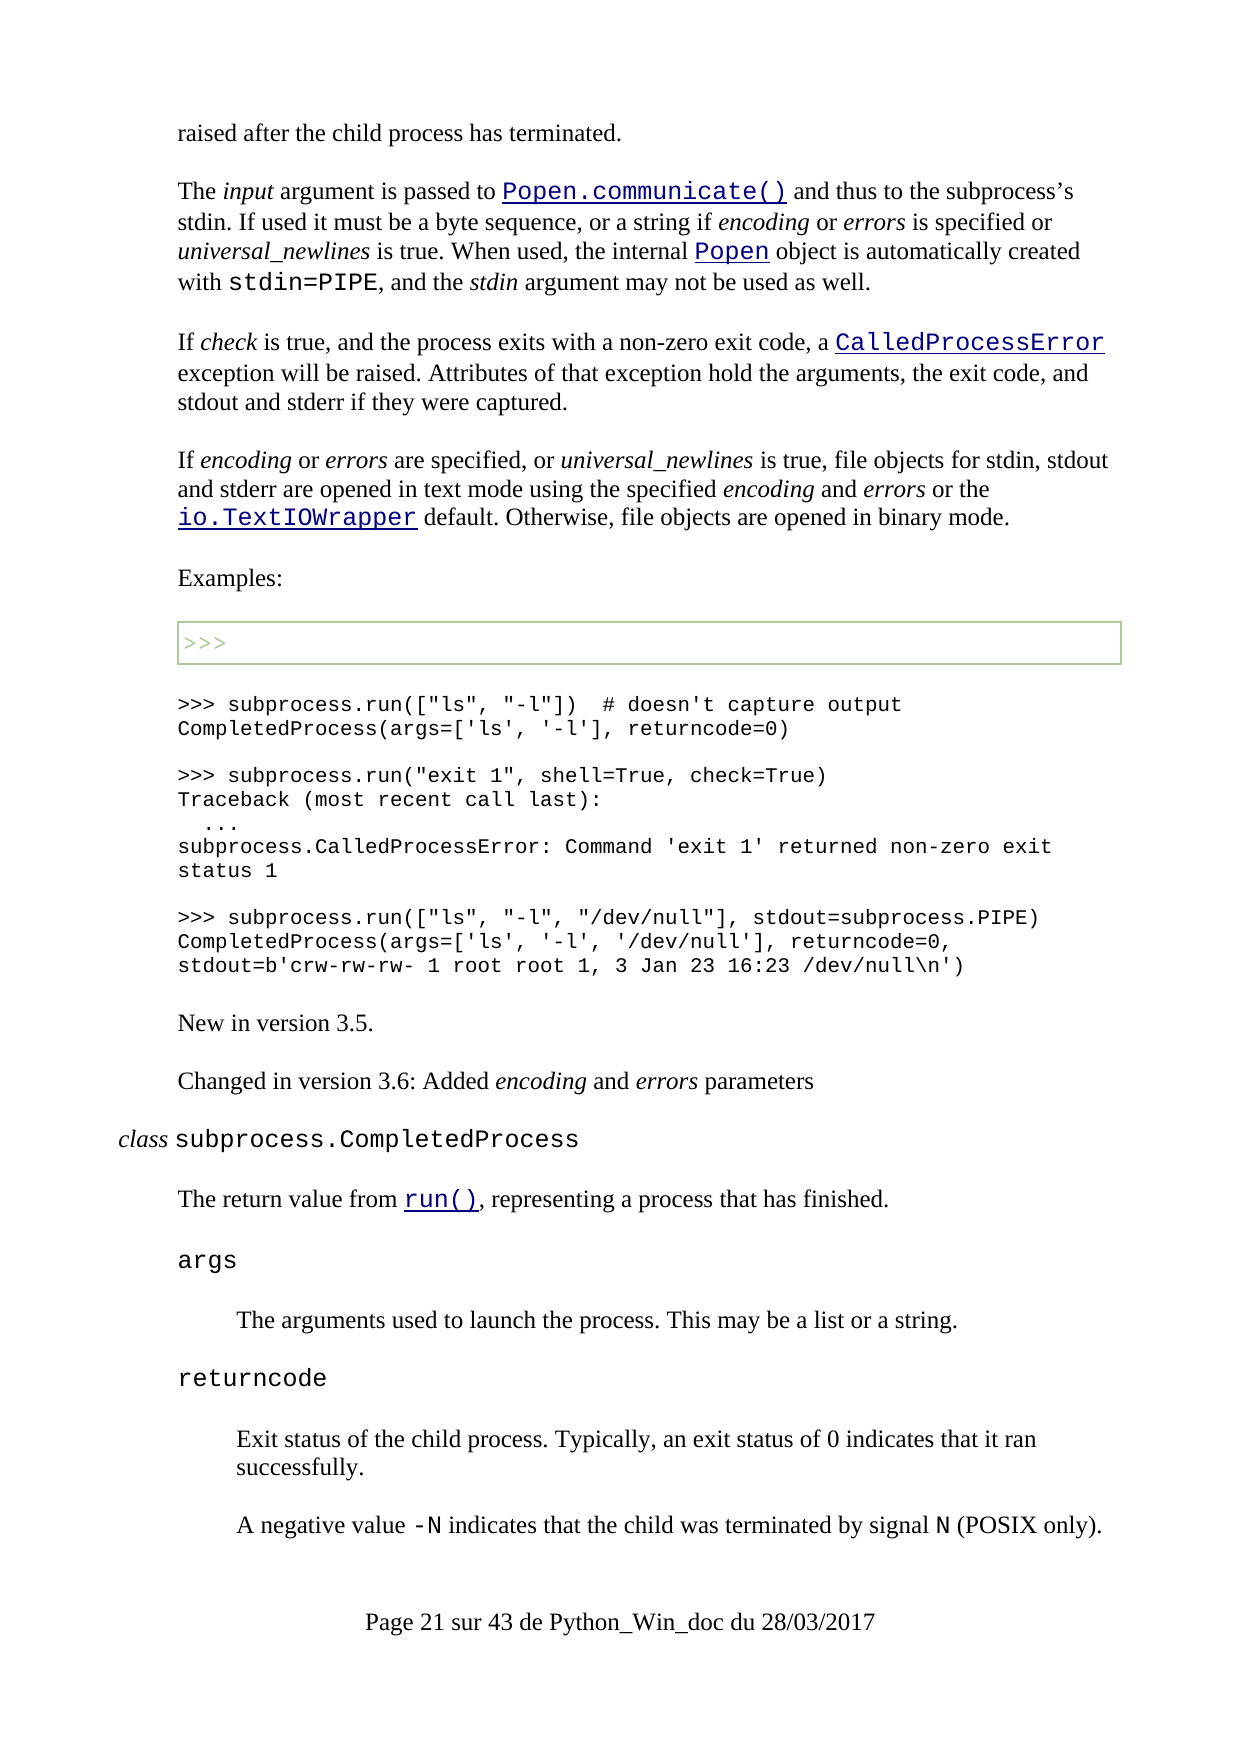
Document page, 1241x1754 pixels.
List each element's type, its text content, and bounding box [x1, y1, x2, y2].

list The input argument is passed to Popen.communicate() and thus to the subprocess’s stdin. If used it must be a byte sequence, or a string if encoding or errors is specified or universal_newlines is true. When used, the internal Popen object is automatically created with stdin=PIPE, and the stdin argument may not be used as well. [177, 176, 1122, 298]
text >>> subprocess.run("exit 1", shell=True, check=True) [177, 765, 1122, 789]
list Exit status of the child process. Typically, an exit status of 0 indicates that it ran successfully. [236, 1424, 1122, 1481]
list Examples: [177, 563, 1122, 591]
list A negative value -N indicates that the child was terminated by signal N (POSIX only). [236, 1511, 1122, 1541]
subtitle class subprocess.CompletedProcess [118, 1124, 1122, 1155]
text >>> subprocess.run(["ls", "-l"]) # doesn't capture output [177, 694, 1122, 718]
list The return value from run(), representing a process that has finished. [177, 1184, 1122, 1215]
text >>> subprocess.run(["ls", "-l", "/dev/null"], stdout=subprocess.PIPE) [177, 907, 1122, 931]
text CompletedProcess(args=['ls', '-l'], returncode=0) [177, 718, 1122, 742]
list Changed in version 3.6: Added encoding and errors parameters [177, 1066, 1122, 1095]
list New in version 3.5. [177, 1008, 1122, 1036]
list >>> [179, 623, 1120, 663]
list The arguments used to launch the process. This may be a list or a string. [236, 1305, 1122, 1334]
list If check is true, and the process exits with a non-zero exit code, a CalledProcessError exception will be raised. Attributes of that exception hold the arguments, the exit code, and stdout and stderr if they were captured. [177, 327, 1122, 415]
list If encoding or errors are specified, or universal_newlines is true, file objects for stdin, stdout and stderr are opened in text mode using the specified encoding and errors or the io.TextIOWrapper default. Otherwise, file objects are opened in binary mode. [177, 445, 1122, 533]
list raised after the child process has terminated. [177, 118, 1122, 147]
text CompletedProcess(args=['ls', '-l', '/dev/null'], returncode=0, [177, 931, 1122, 954]
text Traceback (most recent call last): [177, 789, 1122, 813]
subtitle args [177, 1245, 1122, 1276]
text stdout=b'crw-rw-rw- 1 root root 1, 3 Jan 23 16:23 /dev/null\n') [177, 954, 1122, 978]
subtitle returncode [177, 1363, 1122, 1394]
text subprocess.CalledProcessError: Command 'exit 1' returned non-zero exit status 1 [177, 836, 1122, 884]
text ... [177, 813, 1122, 836]
